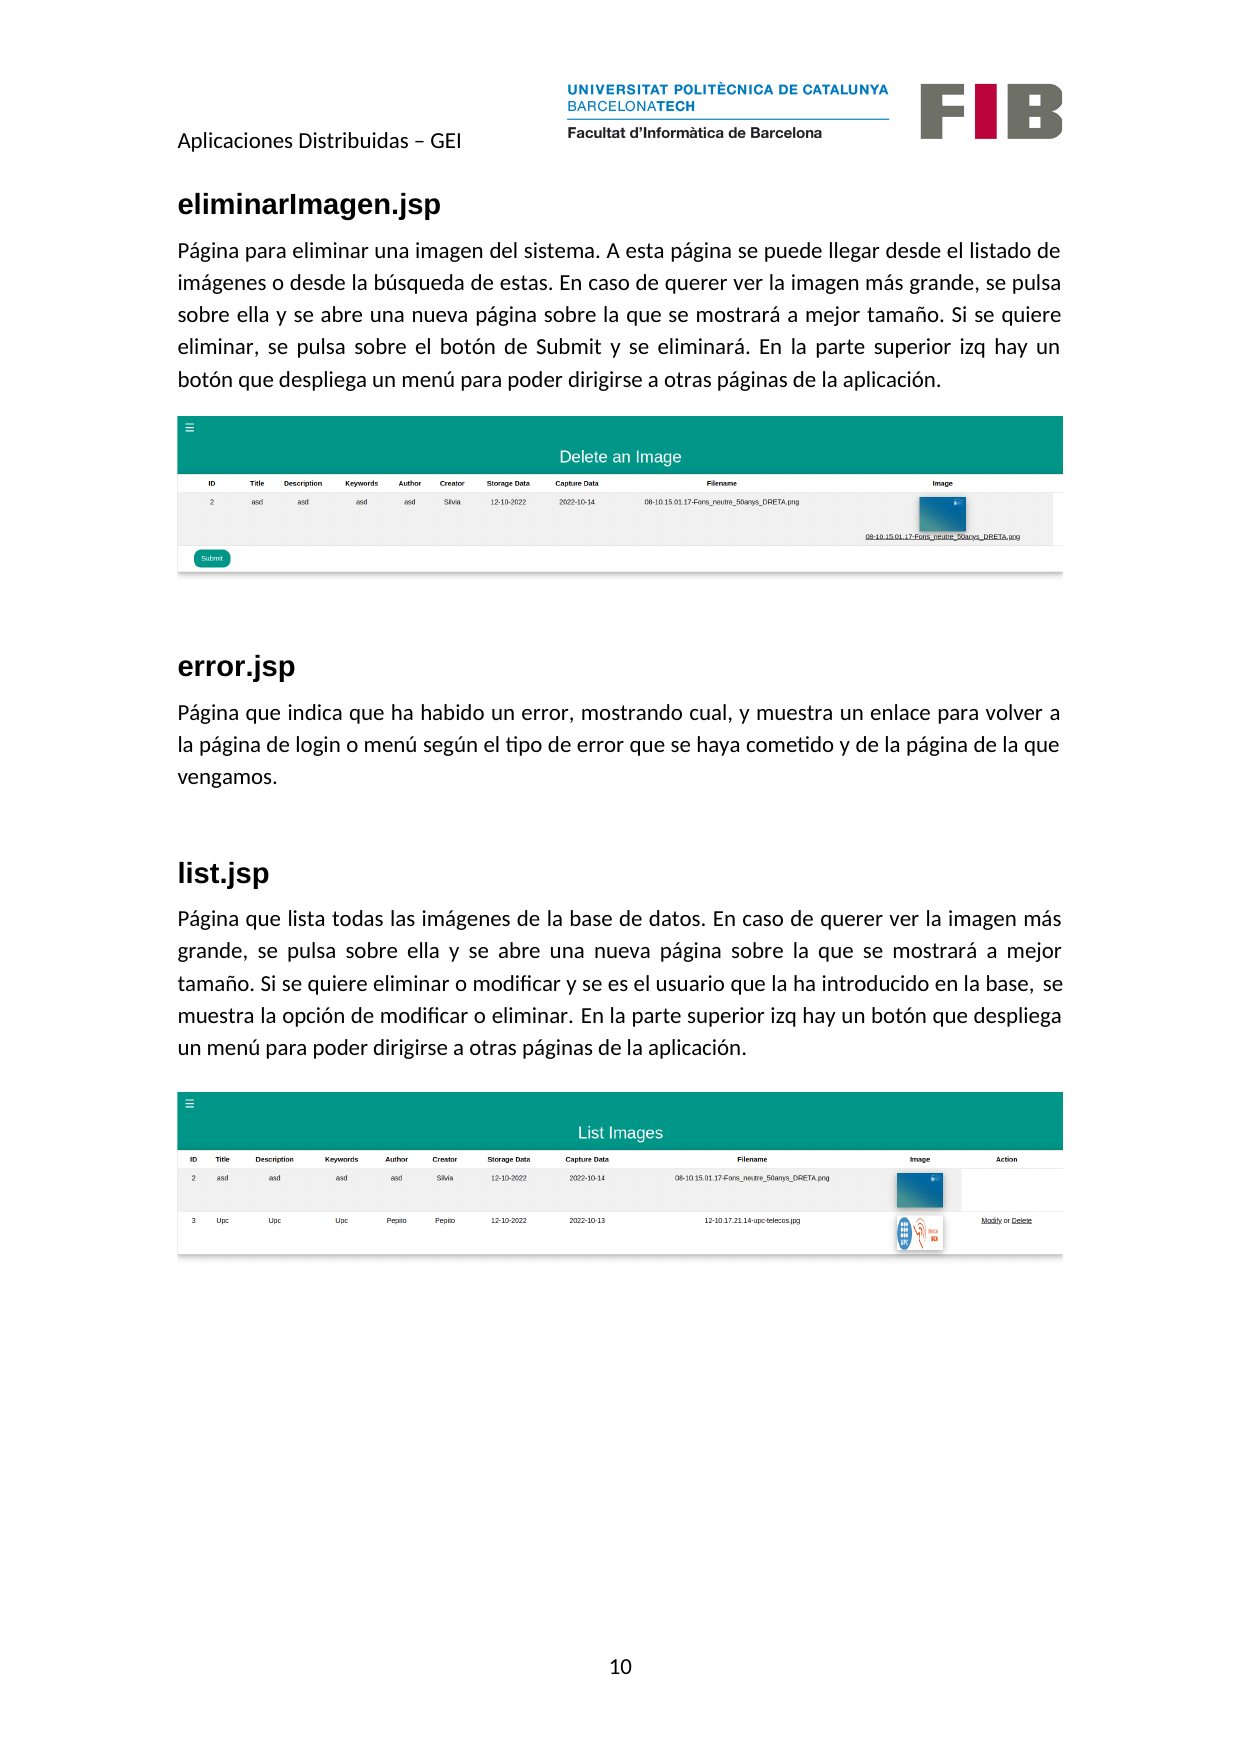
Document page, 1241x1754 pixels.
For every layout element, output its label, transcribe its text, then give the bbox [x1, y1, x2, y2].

picture [177, 416, 1063, 496]
picture [177, 1092, 1063, 1194]
subtitle error.jsp [177, 649, 1063, 683]
text Página que lista todas las imágenes de la base de datos. En caso de querer ver la imagen más grande, se pulsa sobre ella y se abre una nueva página sobre la que se mostrará a mejor tamaño. Si se quiere eliminar o modificar y se es el usuario que la ha introducido en la base, se muestra la opción de modificar o eliminar. En la parte superior izq hay un botón que despliega un menú para poder dirigirse a otras páginas de la aplicación. [177, 904, 1063, 1061]
subtitle eliminarImagen.jsp [177, 187, 1063, 221]
picture [565, 73, 1063, 149]
text Página para eliminar una imagen del sistema. A esta página se puede llegar desde el listado de imágenes o desde la búsqueda de estas. En caso de querer ver la imagen más grande, se pulsa sobre ella y se abre una nueva página sobre la que se mostrará a mejor tamaño. Si se quiere eliminar, se pulsa sobre el botón de Submit y se eliminará. En la parte superior izq hay un botón que despliega un menú para poder dirigirse a otras páginas de la aplicación. [177, 236, 1063, 393]
subtitle list.jsp [177, 856, 1063, 889]
text Página que indica que ha habido un error, mostrando cual, y muestra un enlace para volver a la página de login o menú según el tipo de error que se haya cometido y de la página de la que vengamos. [177, 698, 1063, 790]
